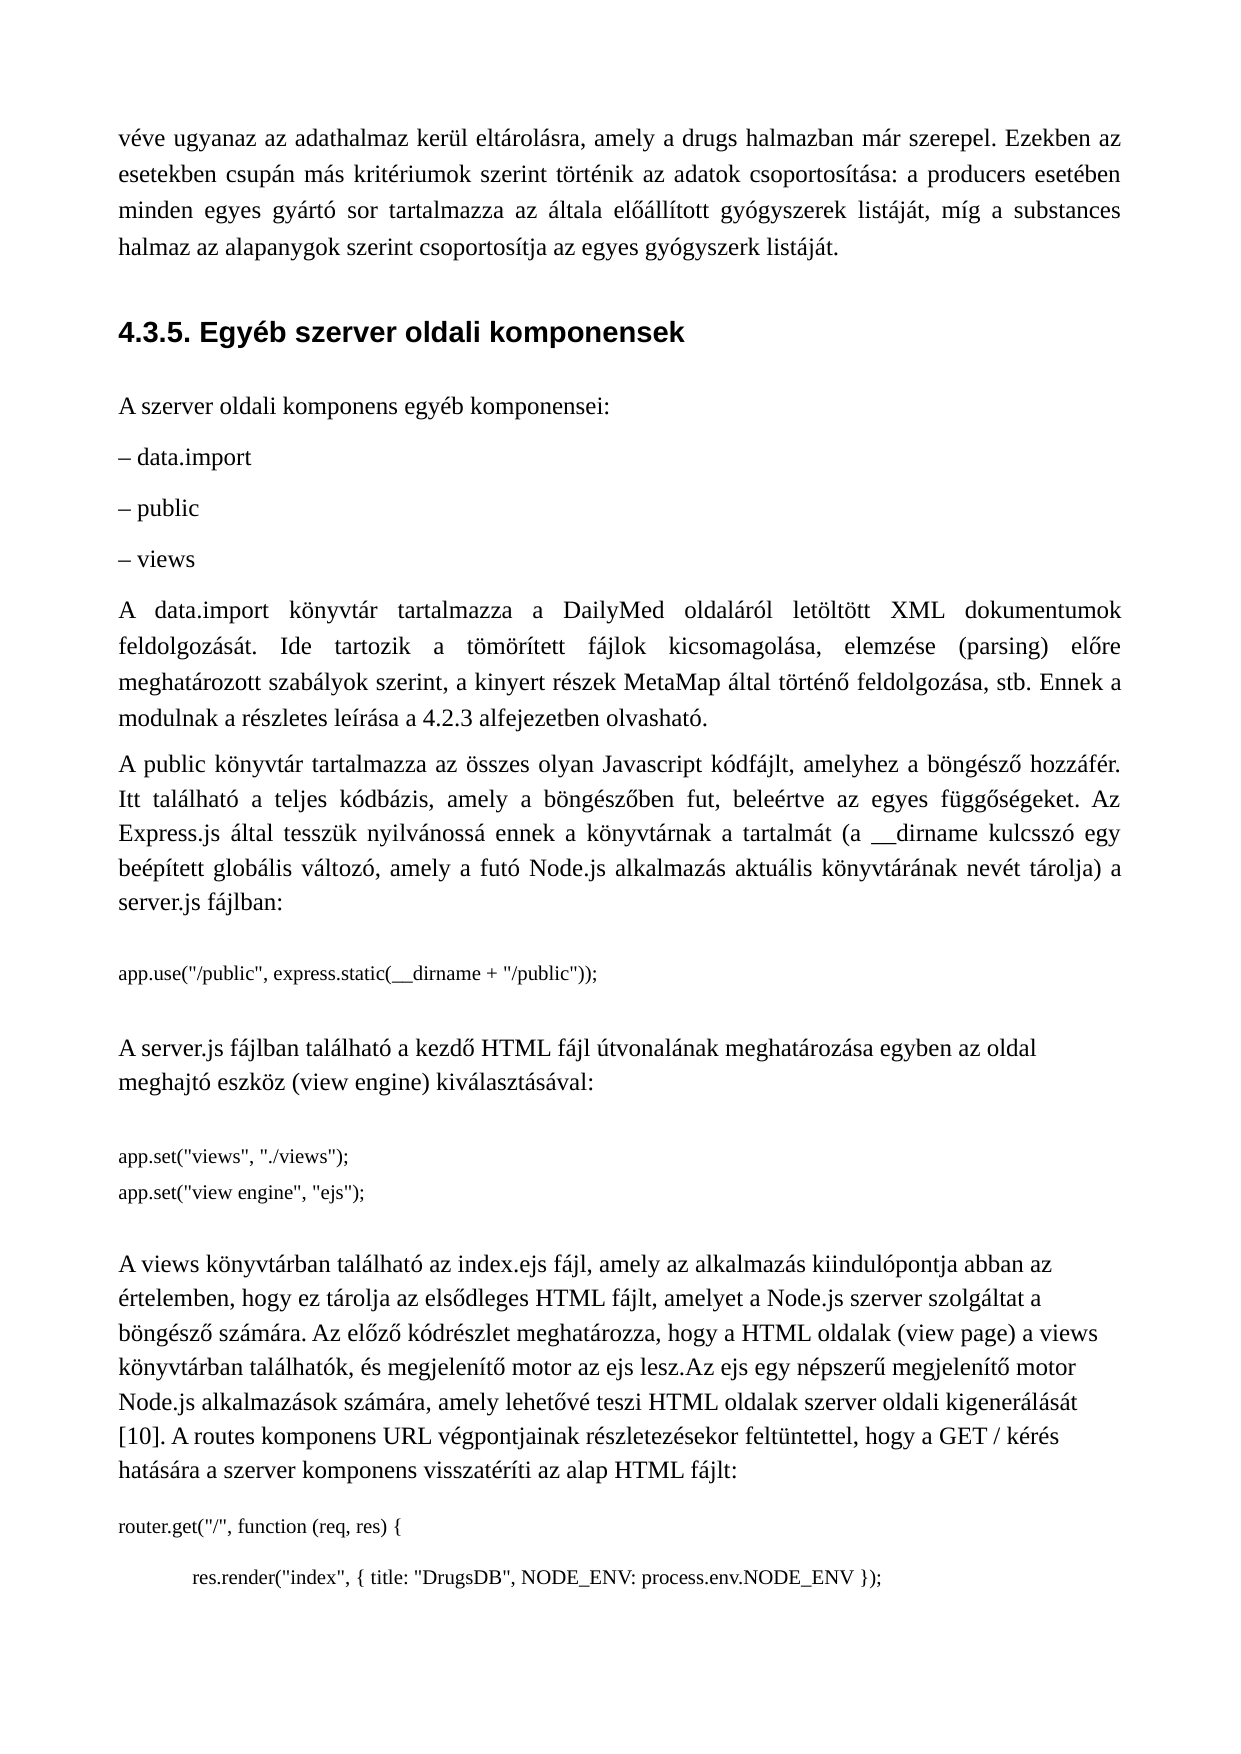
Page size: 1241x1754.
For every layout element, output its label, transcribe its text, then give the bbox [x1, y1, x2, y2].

text – views [118, 539, 1122, 575]
text app.set("view engine", "ejs"); [118, 1183, 1122, 1204]
text – data.import [118, 437, 1122, 473]
title A server.js fájlban található a kezdő HTML fájl útvonalának meghatározása egyben az oldal meghajtó eszköz (view engine) kiválasztásával: [118, 1033, 1122, 1096]
text véve ugyanaz az adathalmaz kerül eltárolásra, amely a drugs halmazban már szerepel. Ezekben az esetekben csupán más kritériumok szerint történik az adatok csoportosítása: a producers esetében minden egyes gyártó sor tartalmazza az általa előállított gyógyszerek listáját, míg a substances halmaz az alapanygok szerint csoportosítja az egyes gyógyszerk listáját. [118, 118, 1122, 262]
title A views könyvtárban található az index.ejs fájl, amely az alkalmazás kiindulópontja abban az értelemben, hogy ez tárolja az elsődleges HTML fájlt, amelyet a Node.js szerver szolgáltat a böngésző számára. Az előző kódrészlet meghatározza, hogy a HTML oldalak (view page) a views könyvtárban találhatók, és megjelenítő motor az ejs lesz.Az ejs egy népszerű megjelenítő motor Node.js alkalmazások számára, amely lehetővé teszi HTML oldalak szerver oldali kigenerálását [10]. A routes komponens URL végpontjainak részletezésekor feltüntettel, hogy a GET / kérés hatására a szerver komponens visszatéríti az alap HTML fájlt: [118, 1249, 1122, 1484]
text router.get("/", function (req, res) { [118, 1505, 1122, 1541]
text app.set("views", "./views"); [118, 1147, 1122, 1168]
text A szerver oldali komponens egyéb komponensei: [118, 386, 1122, 422]
text res.render("index", { title: "DrugsDB", NODE_ENV: process.env.NODE_ENV }); [118, 1556, 1122, 1592]
title A public könyvtár tartalmazza az összes olyan Javascript kódfájlt, amelyhez a böngésző hozzáfér. Itt található a teljes kódbázis, amely a böngészőben fut, beleértve az egyes függőségeket. Az Express.js által tesszük nyilvánossá ennek a könyvtárnak a tartalmát (a __dirname kulcsszó egy beépített globális változó, amely a futó Node.js alkalmazás aktuális könyvtárának nevét tárolja) a server.js fájlban: [118, 749, 1122, 916]
text – public [118, 488, 1122, 524]
text app.use("/public", express.static(__dirname + "/public")); [118, 952, 1122, 988]
subtitle Egyéb szerver oldali komponensek [118, 315, 1122, 348]
text A data.import könyvtár tartalmazza a DailyMed oldaláról letöltött XML dokumentumok feldolgozását. Ide tartozik a tömörített fájlok kicsomagolása, elemzése (parsing) előre meghatározott szabályok szerint, a kinyert részek MetaMap által történő feldolgozása, stb. Ennek a modulnak a részletes leírása a 4.2.3 alfejezetben olvasható. [118, 590, 1122, 734]
